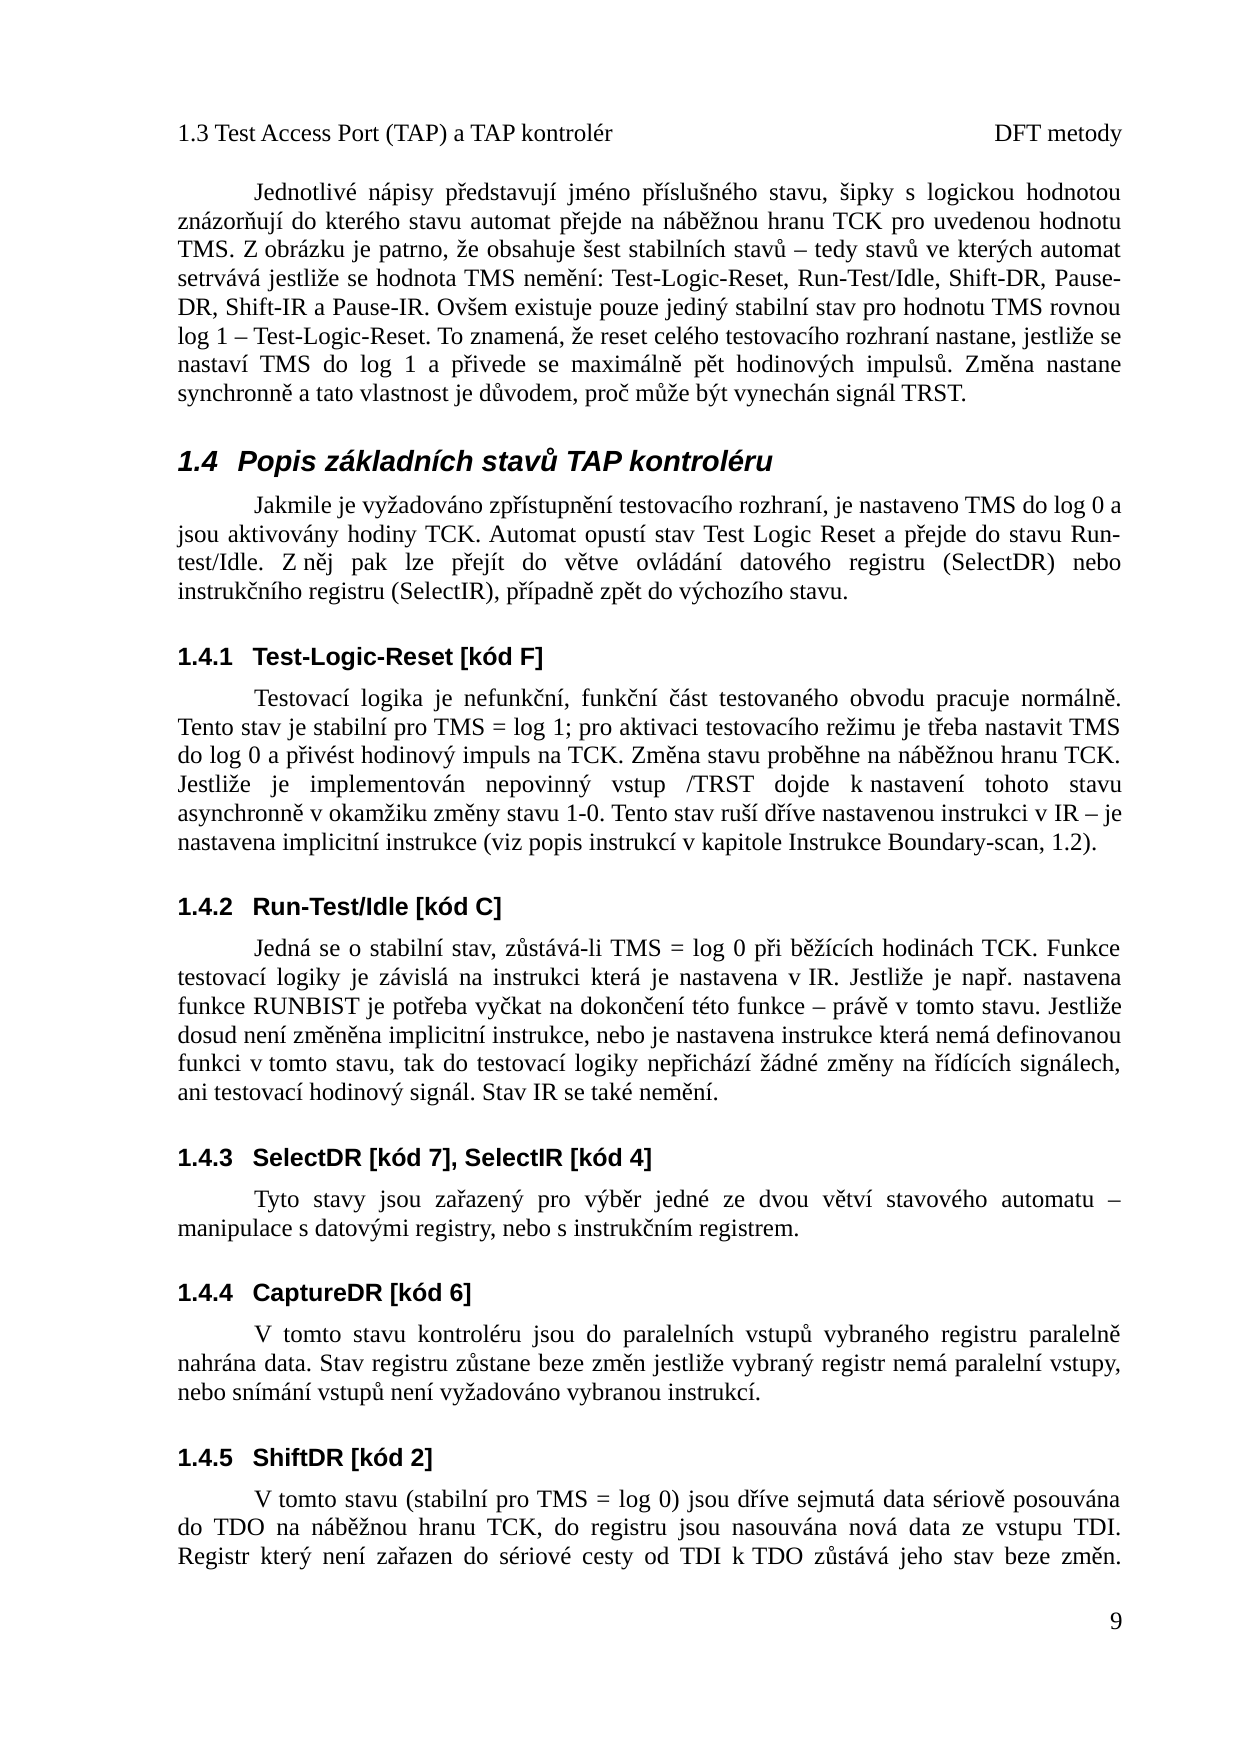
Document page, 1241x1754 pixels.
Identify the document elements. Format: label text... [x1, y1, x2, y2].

text Jakmile je vyžadováno zpřístupnění testovacího rozhraní, je nastaveno TMS do log 0 a jsou aktivovány hodiny TCK. Automat opustí stav Test Logic Reset a přejde do stavu Run-test/Idle. Z něj pak lze přejít do větve ovládání datového registru (SelectDR) nebo instrukčního registru (SelectIR), případně zpět do výchozího stavu. [177, 490, 1122, 605]
text Testovací logika je nefunkční, funkční část testovaného obvodu pracuje normálně. Tento stav je stabilní pro TMS = log 1; pro aktivaci testovacího režimu je třeba nastavit TMS do log 0 a přivést hodinový impuls na TCK. Změna stavu proběhne na náběžnou hranu TCK. Jestliže je implementován nepovinný vstup /TRST dojde k nastavení tohoto stavu asynchronně v okamžiku změny stavu 1-0. Tento stav ruší dříve nastavenou instrukci v IR – je nastavena implicitní instrukce (viz popis instrukcí v kapitole Instrukce Boundary-scan, 1.2). [177, 683, 1122, 855]
subtitle SelectDR [kód 7], SelectIR [kód 4] [177, 1143, 1122, 1171]
text V tomto stavu kontroléru jsou do paralelních vstupů vybraného registru paralelně nahrána data. Stav registru zůstane beze změn jestliže vybraný registr nemá paralelní vstupy, nebo snímání vstupů není vyžadováno vybranou instrukcí. [177, 1319, 1122, 1406]
text Jednotlivé nápisy představují jméno příslušného stavu, šipky s logickou hodnotou znázorňují do kterého stavu automat přejde na náběžnou hranu TCK pro uvedenou hodnotu TMS. Z obrázku je patrno, že obsahuje šest stabilních stavů – tedy stavů ve kterých automat setrvává jestliže se hodnota TMS nemění: Test-Logic-Reset, Run-Test/Idle, Shift-DR, Pause-DR, Shift-IR a Pause-IR. Ovšem existuje pouze jediný stabilní stav pro hodnotu TMS rovnou log 1 – Test-Logic-Reset. To znamená, že reset celého testovacího rozhraní nastane, jestliže se nastaví TMS do log 1 a přivede se maximálně pět hodinových impulsů. Změna nastane synchronně a tato vlastnost je důvodem, proč může být vynechán signál TRST. [177, 177, 1122, 407]
text Tyto stavy jsou zařazený pro výběr jedné ze dvou větví stavového automatu – manipulace s datovými registry, nebo s instrukčním registrem. [177, 1184, 1122, 1241]
subtitle CaptureDR [kód 6] [177, 1278, 1122, 1307]
subtitle Run-Test/Idle [kód C] [177, 892, 1122, 921]
subtitle Popis základních stavů TAP kontroléru [177, 444, 1122, 477]
text V tomto stavu (stabilní pro TMS = log 0) jsou dříve sejmutá data sériově posouvána do TDO na náběžnou hranu TCK, do registru jsou nasouvána nová data ze vstupu TDI. Registr který není zařazen do sériové cesty od TDI k TDO zůstává jeho stav beze změn. [177, 1484, 1122, 1570]
text Jedná se o stabilní stav, zůstává-li TMS = log 0 při běžících hodinách TCK. Funkce testovací logiky je závislá na instrukci která je nastavena v IR. Jestliže je např. nastavena funkce RUNBIST je potřeba vyčkat na dokončení této funkce – právě v tomto stavu. Jestliže dosud není změněna implicitní instrukce, nebo je nastavena instrukce která nemá definovanou funkci v tomto stavu, tak do testovací logiky nepřichází žádné změny na řídících signálech, ani testovací hodinový signál. Stav IR se také nemění. [177, 933, 1122, 1106]
subtitle ShiftDR [kód 2] [177, 1442, 1122, 1471]
subtitle Test-Logic-Reset [kód F] [177, 642, 1122, 670]
